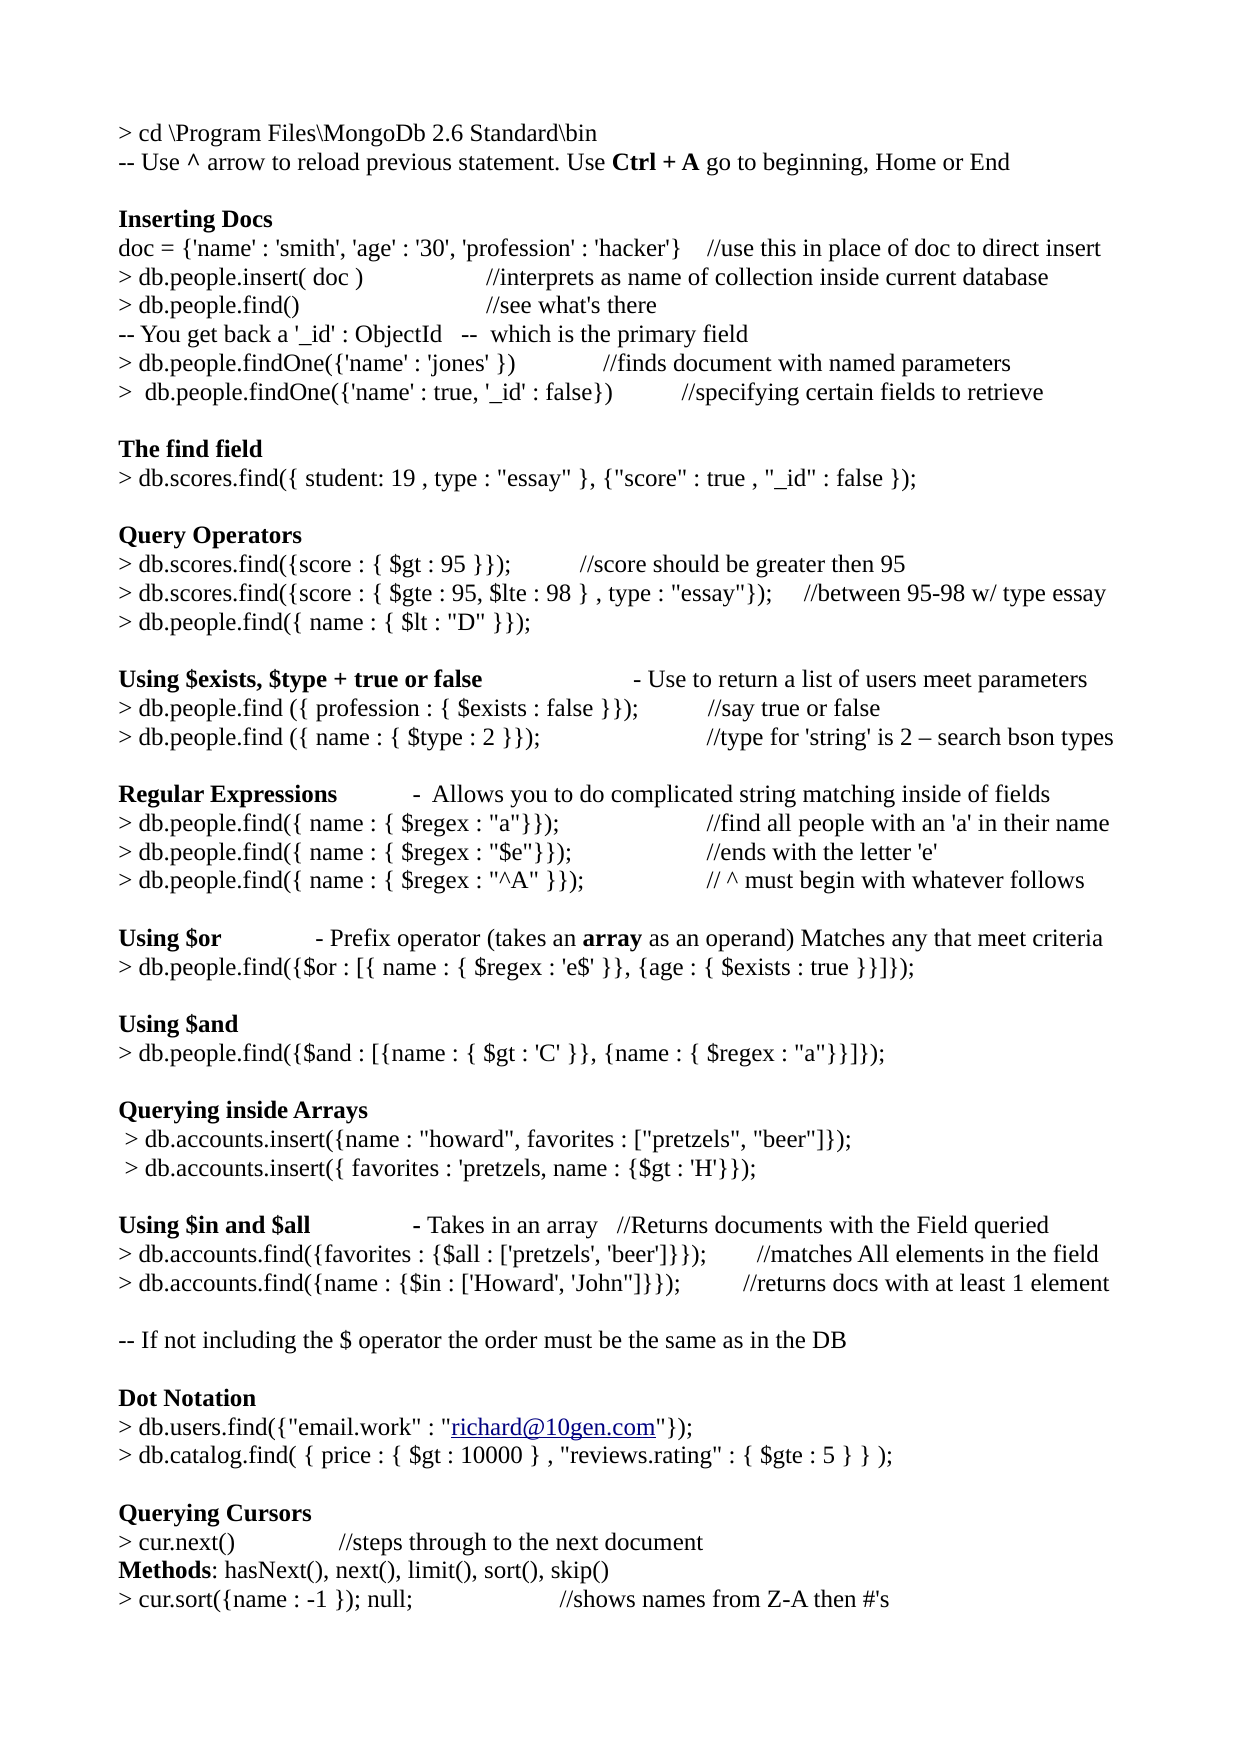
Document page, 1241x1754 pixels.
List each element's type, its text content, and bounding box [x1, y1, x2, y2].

text > db.people.find ({ profession : { $exists : false }}); //say true or false [118, 693, 1122, 722]
text > db.people.insert( doc ) //interprets as name of collection inside current database [118, 262, 1122, 291]
text > db.scores.find({score : { $gte : 95, $lte : 98 } , type : "essay"}); //between 95-98 w/ type essay [118, 578, 1122, 607]
text Query Operators [118, 521, 1122, 549]
text Inserting Docs [118, 204, 1122, 233]
text > db.people.findOne({'name' : 'jones' }) //finds document with named parameters [118, 348, 1122, 377]
text Using $in and $all - Takes in an array //Returns documents with the Field queried [118, 1211, 1122, 1239]
text > db.accounts.insert({ favorites : 'pretzels, name : {$gt : 'H'}}); [118, 1153, 1122, 1182]
text Querying inside Arrays [118, 1096, 1122, 1124]
text -- Use ^ arrow to reload previous statement. Use Ctrl + A go to beginning, Home or End [118, 147, 1122, 176]
text -- If not including the $ operator the order must be the same as in the DB [118, 1326, 1122, 1354]
text Dot Notation [118, 1383, 1122, 1412]
text Using $or - Prefix operator (takes an array as an operand) Matches any that meet criteria [118, 923, 1122, 952]
text > db.users.find({"email.work" : "richard@10gen.com"}); [118, 1412, 1122, 1441]
text > db.people.find({ name : { $regex : "a"}}); //find all people with an 'a' in their name [118, 808, 1122, 837]
text -- You get back a '_id' : ObjectId -- which is the primary field [118, 319, 1122, 348]
text > db.people.find ({ name : { $type : 2 }}); //type for 'string' is 2 – search bson types [118, 722, 1122, 751]
text > db.catalog.find( { price : { $gt : 10000 } , "reviews.rating" : { $gte : 5 } } ); [118, 1441, 1122, 1469]
text Using $exists, $type + true or false - Use to return a list of users meet parameters [118, 664, 1122, 693]
text > db.people.find({ name : { $regex : "$e"}}); //ends with the letter 'e' [118, 837, 1122, 866]
text > db.people.find({$and : [{name : { $gt : 'C' }}, {name : { $regex : "a"}}]}); [118, 1038, 1122, 1067]
text > cd \Program Files\MongoDb 2.6 Standard\bin [118, 118, 1122, 147]
text Methods: hasNext(), next(), limit(), sort(), skip() [118, 1556, 1122, 1584]
text > db.accounts.find({name : {$in : ['Howard', 'John"]}}); //returns docs with at least 1 element [118, 1268, 1122, 1297]
text Using $and [118, 1009, 1122, 1038]
text Querying Cursors [118, 1498, 1122, 1527]
text The find field [118, 434, 1122, 463]
text > db.people.find({ name : { $lt : "D" }}); [118, 607, 1122, 636]
text > db.accounts.find({favorites : {$all : ['pretzels', 'beer']}}); //matches All elements in the field [118, 1239, 1122, 1268]
text > db.scores.find({ student: 19 , type : "essay" }, {"score" : true , "_id" : false }); [118, 463, 1122, 492]
text > db.scores.find({score : { $gt : 95 }}); //score should be greater then 95 [118, 549, 1122, 578]
text Regular Expressions - Allows you to do complicated string matching inside of fields [118, 779, 1122, 808]
text > db.accounts.insert({name : "howard", favorites : ["pretzels", "beer"]}); [118, 1124, 1122, 1153]
text > db.people.find({ name : { $regex : "^A" }}); // ^ must begin with whatever follows [118, 866, 1122, 894]
text > db.people.find({$or : [{ name : { $regex : 'e$' }}, {age : { $exists : true }}]}); [118, 952, 1122, 981]
text > db.people.find() //see what's there [118, 291, 1122, 319]
text > db.people.findOne({'name' : true, '_id' : false}) //specifying certain fields to retrieve [118, 377, 1122, 406]
text > cur.sort({name : -1 }); null; //shows names from Z-A then #'s [118, 1584, 1122, 1613]
text > cur.next() //steps through to the next document [118, 1527, 1122, 1556]
text doc = {'name' : 'smith', 'age' : '30', 'profession' : 'hacker'} //use this in place of doc to direct insert [118, 233, 1122, 262]
